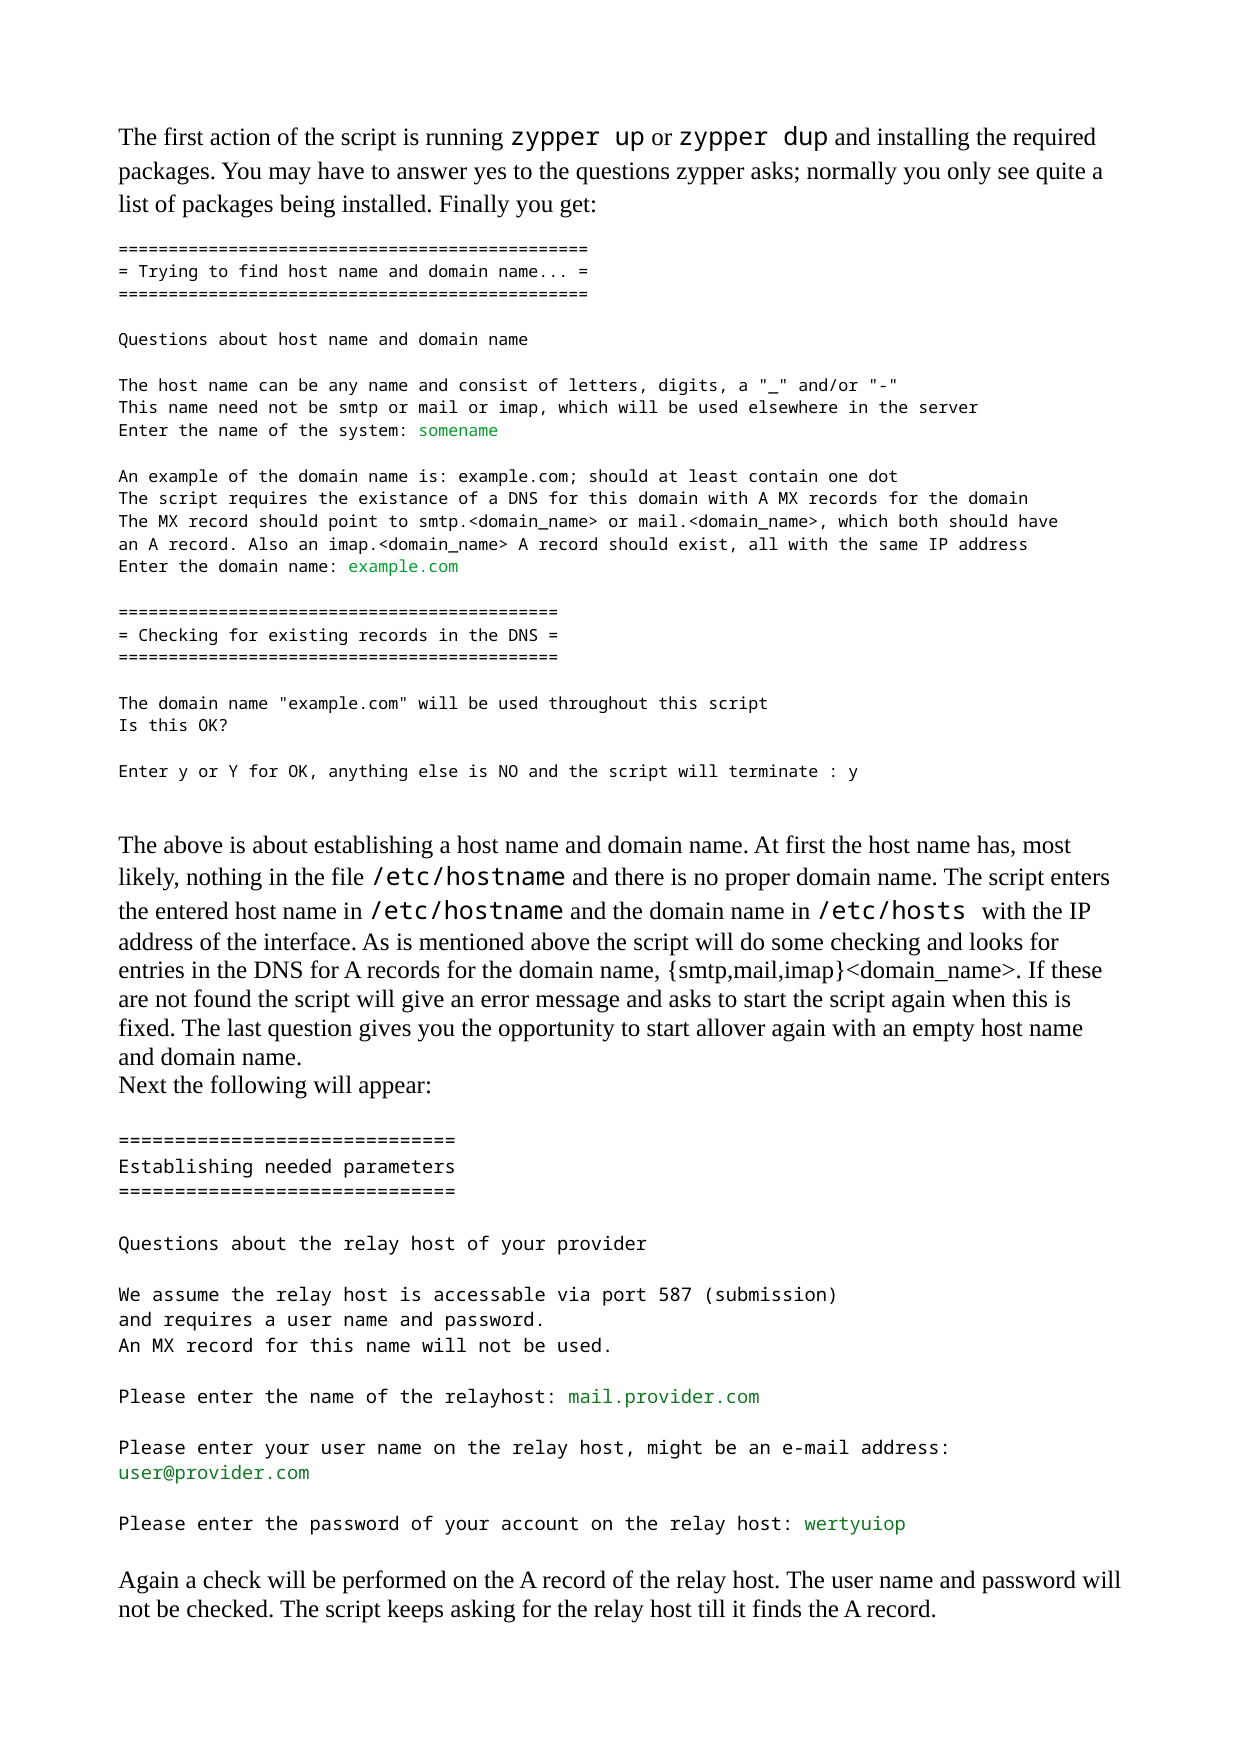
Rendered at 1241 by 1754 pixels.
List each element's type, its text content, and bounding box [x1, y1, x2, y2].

text Please enter the name of the relayhost: mail.provider.com [118, 1383, 1122, 1408]
text an A record. Also an imap.<domain_name> A record should exist, all with the same IP address [118, 532, 1122, 555]
text The above is about establishing a host name and domain name. At first the host name has, most likely, nothing in the file /etc/hostname and there is no proper domain name. The script enters the entered host name in /etc/hostname and the domain name in /etc/hosts with the IP address of the interface. As is mentioned above the script will do some checking and looks for entries in the DNS for A records for the domain name, {smtp,mail,imap}<domain_name>. If these are not found the script will give an error message and asks to start the script again when this is fixed. The last question gives you the opportunity to start allover again with an empty host name and domain name. [118, 830, 1122, 1070]
text Enter y or Y for OK, anything else is NO and the script will terminate : y [118, 759, 1122, 782]
text The MX record should point to smtp.<domain_name> or mail.<domain_name>, which both should have [118, 509, 1122, 532]
text ============================================ [118, 600, 1122, 623]
text =============================================== [118, 282, 1122, 305]
text Next the following will appear: [118, 1070, 1122, 1099]
text ============================================ [118, 646, 1122, 668]
text and requires a user name and password. [118, 1306, 1122, 1332]
text The first action of the script is running zypper up or zypper dup and installing the required packages. You may have to answer yes to the questions zypper asks; normally you only see quite a list of packages being installed. Finally you get: [118, 118, 1122, 218]
text The host name can be any name and consist of letters, digits, a "_" and/or "-" [118, 373, 1122, 396]
text =============================================== [118, 237, 1122, 260]
text Again a check will be performed on the A record of the relay host. The user name and password will not be checked. The script keeps asking for the relay host till it finds the A record. [118, 1565, 1122, 1622]
text The script requires the existance of a DNS for this domain with A MX records for the domain [118, 487, 1122, 509]
text = Checking for existing records in the DNS = [118, 623, 1122, 646]
text We assume the relay host is accessable via port 587 (submission) [118, 1281, 1122, 1306]
text Establishing needed parameters [118, 1153, 1122, 1179]
text Is this OK? [118, 714, 1122, 737]
text An example of the domain name is: example.com; should at least contain one dot [118, 464, 1122, 487]
text ============================== [118, 1179, 1122, 1204]
text Enter the domain name: example.com [118, 555, 1122, 578]
text An MX record for this name will not be used. [118, 1332, 1122, 1357]
text ============================== [118, 1128, 1122, 1153]
text Questions about host name and domain name [118, 328, 1122, 351]
text Questions about the relay host of your provider [118, 1230, 1122, 1255]
text Please enter the password of your account on the relay host: wertyuiop [118, 1511, 1122, 1536]
text Enter the name of the system: somename [118, 419, 1122, 441]
text This name need not be smtp or mail or imap, which will be used elsewhere in the server [118, 396, 1122, 419]
text The domain name "example.com" will be used throughout this script [118, 691, 1122, 714]
text = Trying to find host name and domain name... = [118, 260, 1122, 282]
text Please enter your user name on the relay host, might be an e-mail address: user@provider.com [118, 1434, 1122, 1485]
